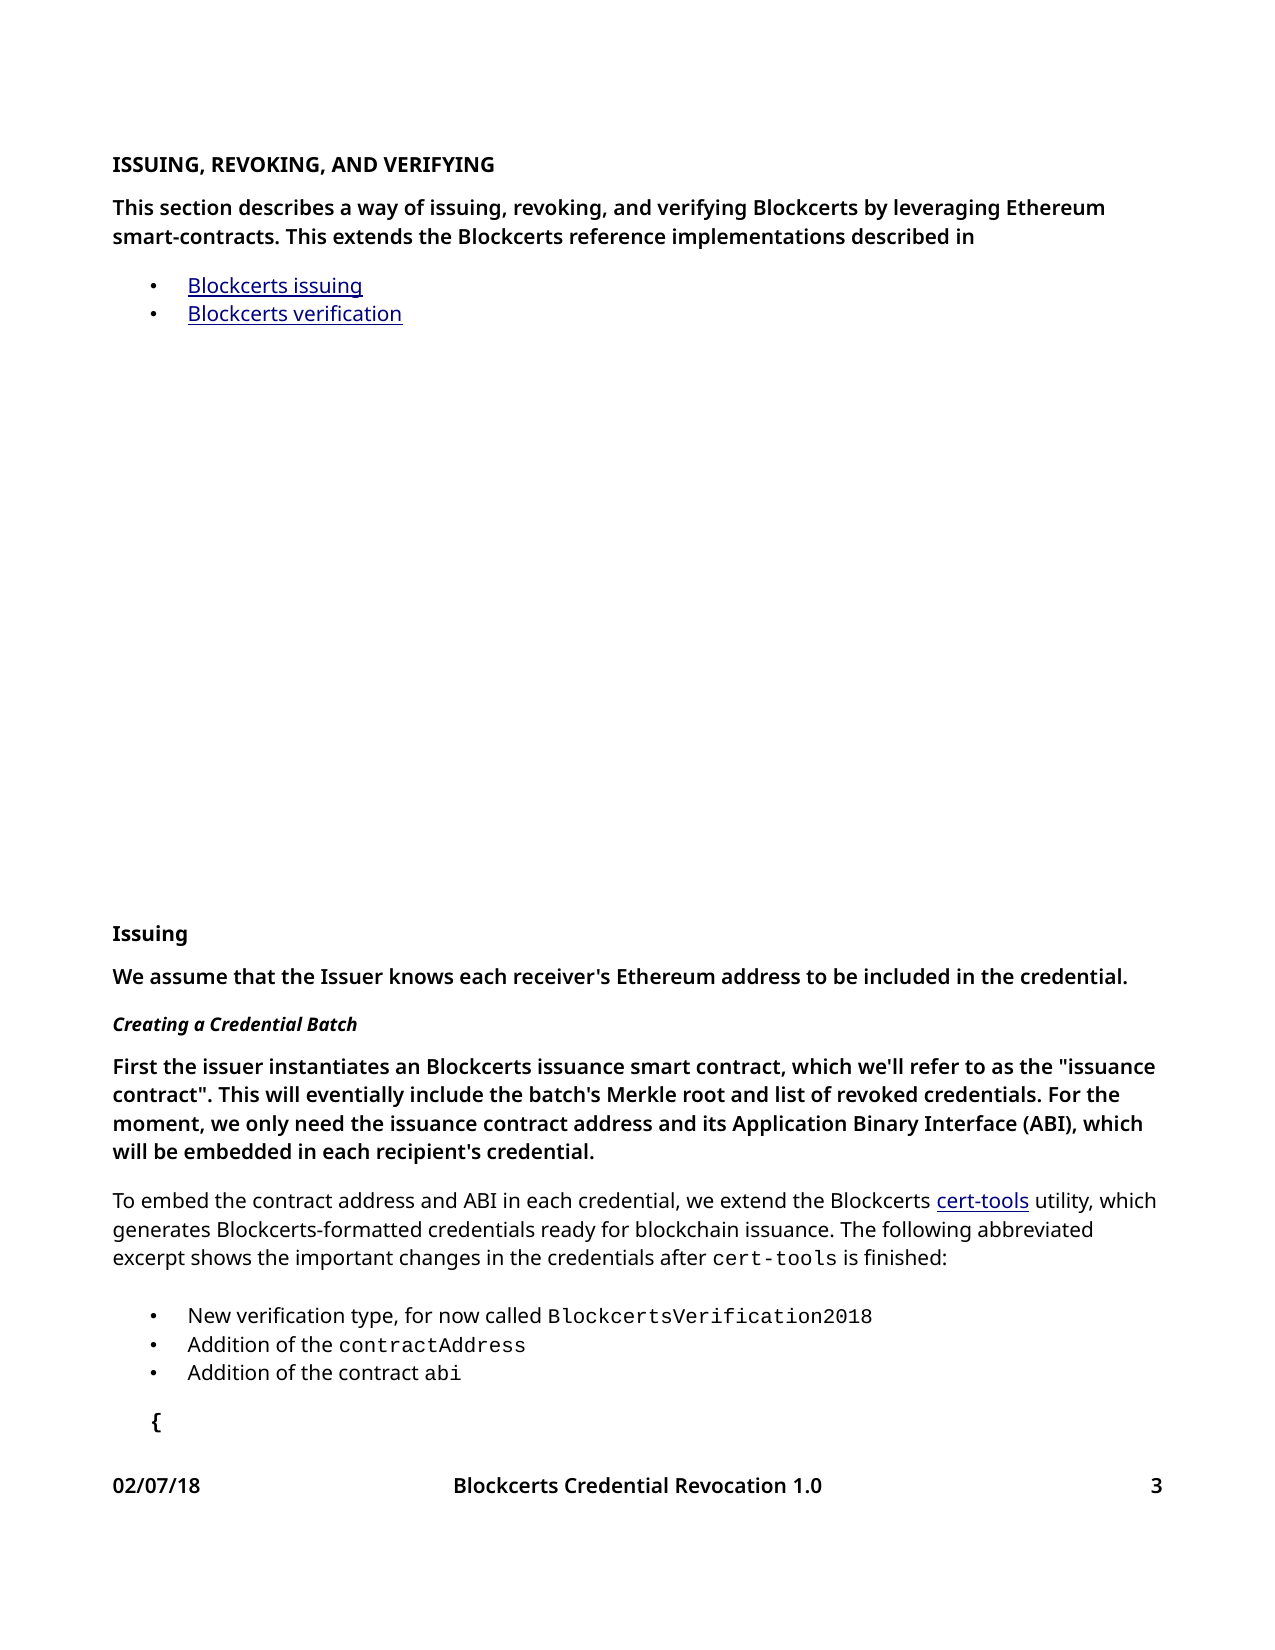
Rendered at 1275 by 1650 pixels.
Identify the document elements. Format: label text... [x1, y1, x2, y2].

list Blockcerts issuing [150, 271, 1162, 299]
list Addition of the contract abi [150, 1358, 1162, 1387]
text { [150, 1411, 1162, 1434]
text This section describes a way of issuing, revoking, and verifying Blockcerts by leveraging Ethereum smart-contracts. This extends the Blockcerts reference implementations described in [112, 193, 1162, 250]
list New verification type, for now called BlockcertsVerification2018 [150, 1301, 1162, 1330]
subtitle Issuing, Revoking, and Verifying [112, 150, 1162, 178]
subtitle Issuing [112, 328, 1162, 947]
list Blockcerts verification [150, 299, 1162, 328]
text To embed the contract address and ABI in each credential, we extend the Blockcerts cert-tools utility, which generates Blockcerts-formatted credentials ready for blockchain issuance. The following abbreviated excerpt shows the important changes in the credentials after cert-tools is finished: [112, 1186, 1162, 1272]
subtitle Creating a Credential Batch [112, 1011, 1162, 1037]
text First the issuer instantiates an Blockcerts issuance smart contract, which we'll refer to as the "issuance contract". This will eventially include the batch's Merkle root and list of revoked credentials. For the moment, we only need the issuance contract address and its Application Binary Interface (ABI), which will be embedded in each recipient's credential. [112, 1052, 1162, 1166]
text We assume that the Issuer knows each receiver's Ethereum address to be included in the credential. [112, 962, 1162, 991]
list Addition of the contractAddress [150, 1330, 1162, 1358]
